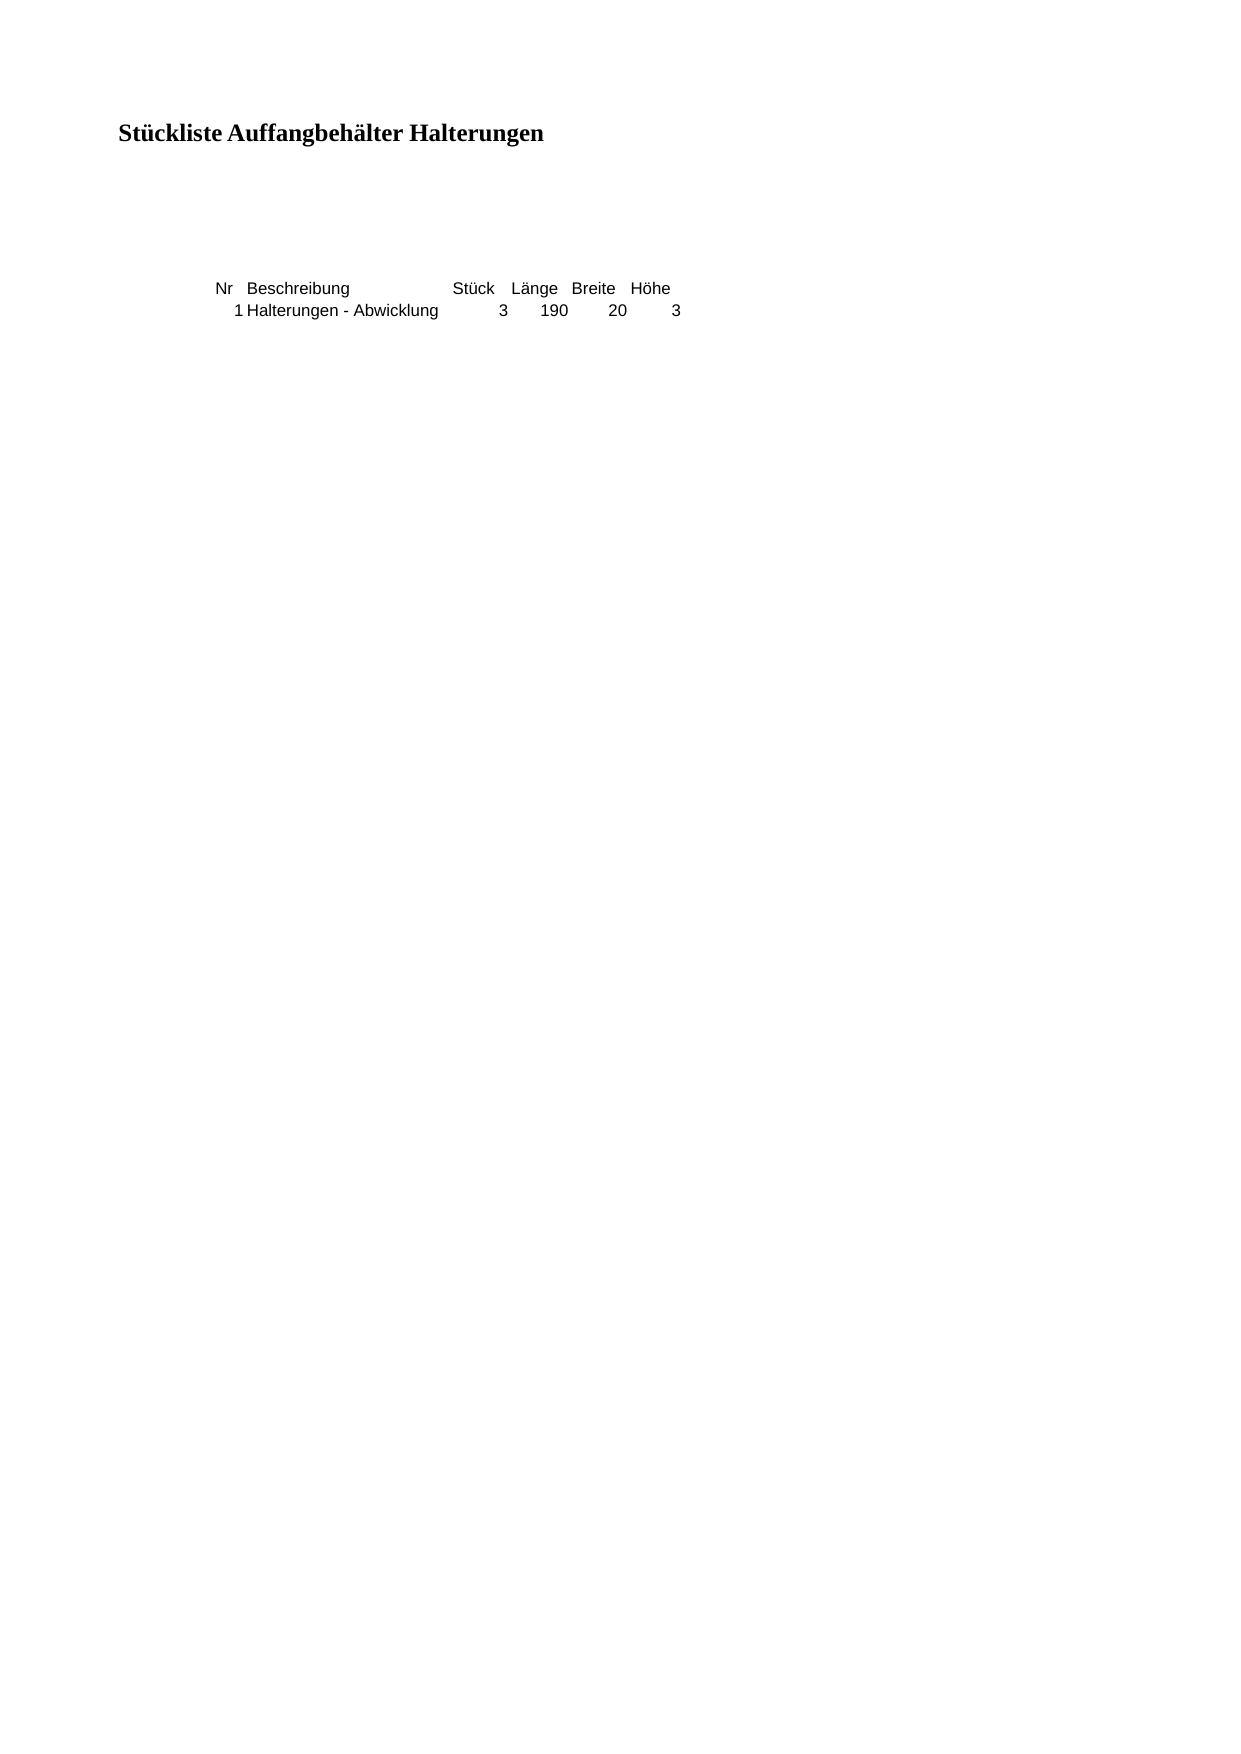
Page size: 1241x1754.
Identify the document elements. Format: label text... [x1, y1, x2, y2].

text Stückliste Auffangbehälter Halterungen [118, 118, 1122, 147]
